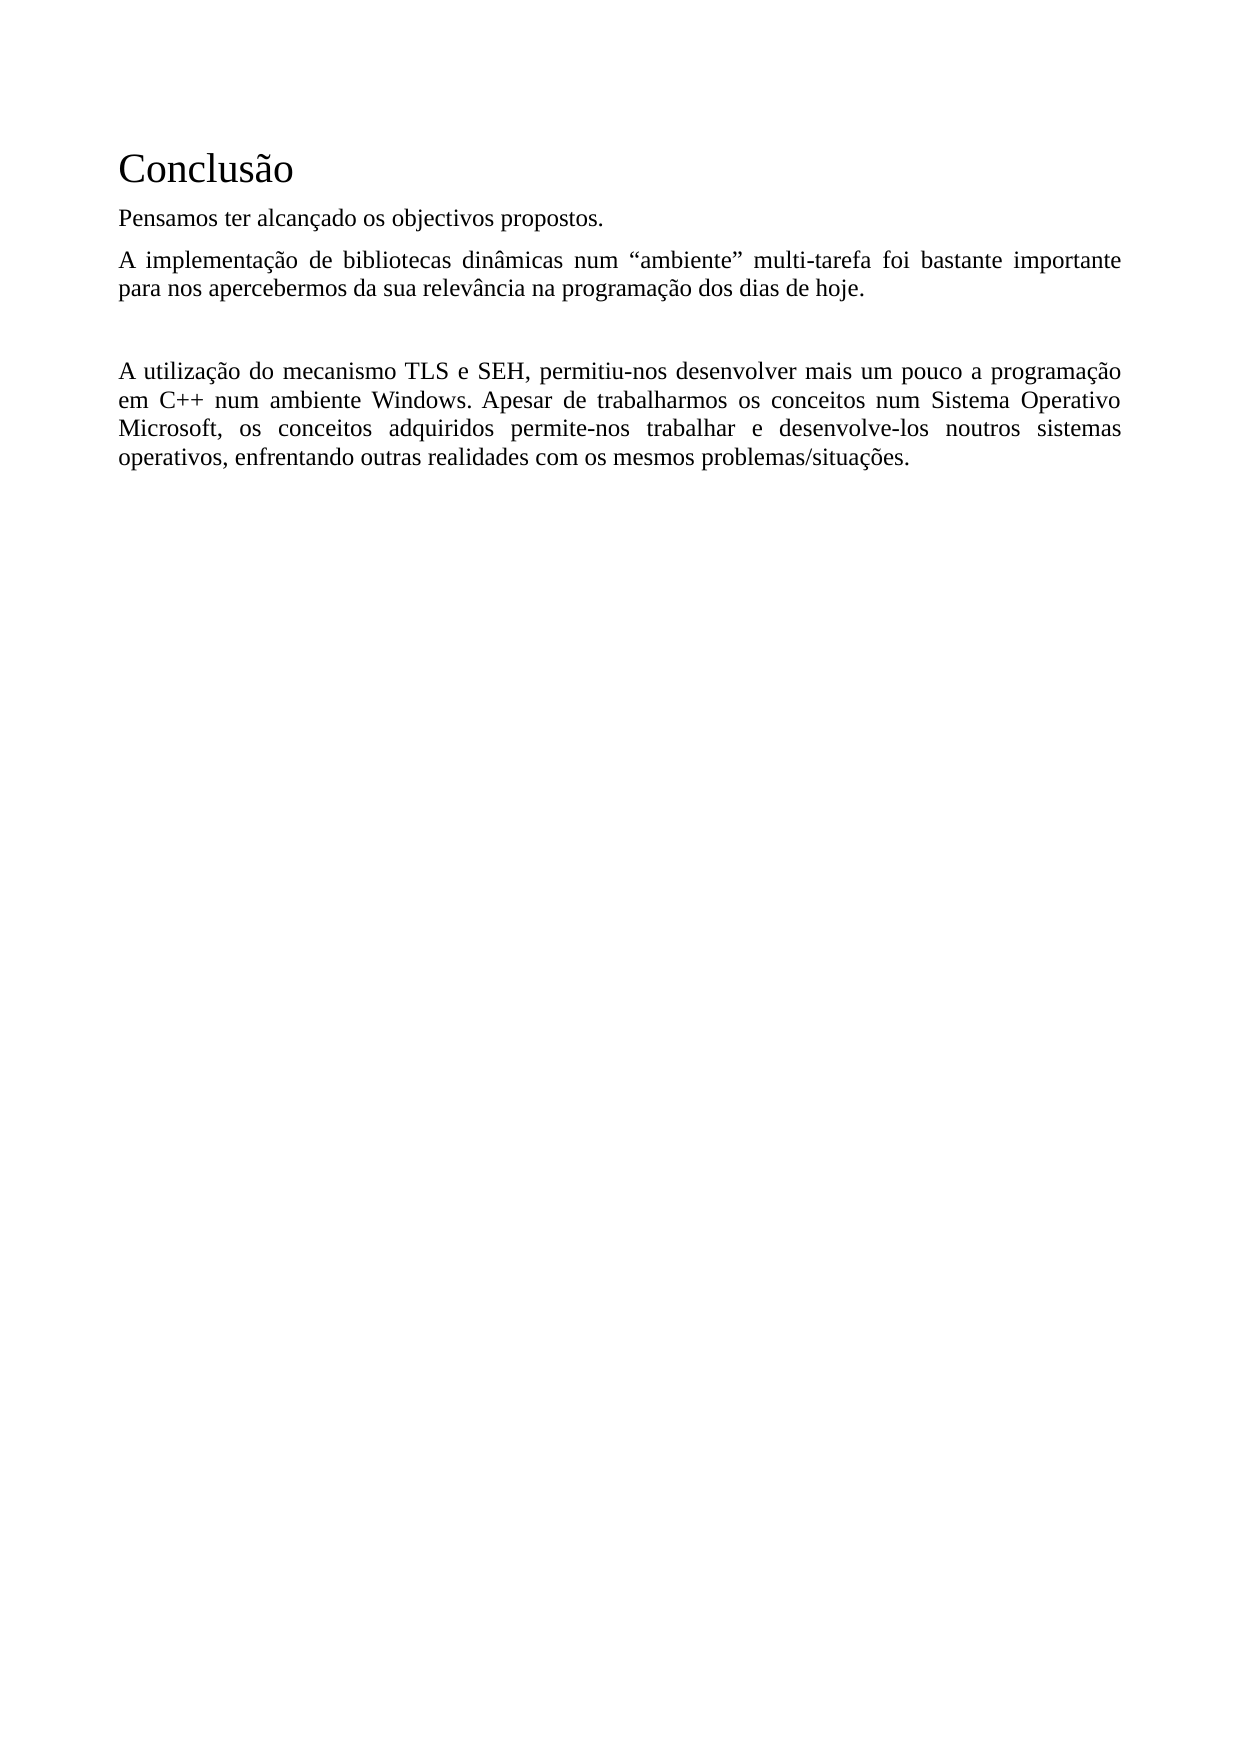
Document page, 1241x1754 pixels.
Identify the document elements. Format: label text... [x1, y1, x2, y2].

text A implementação de bibliotecas dinâmicas num “ambiente” multi-tarefa foi bastante importante para nos apercebermos da sua relevância na programação dos dias de hoje. [118, 245, 1122, 302]
text A utilização do mecanismo TLS e SEH, permitiu-nos desenvolver mais um pouco a programação em C++ num ambiente Windows. Apesar de trabalharmos os conceitos num Sistema Operativo Microsoft, os conceitos adquiridos permite-nos trabalhar e desenvolve-los noutros sistemas operativos, enfrentando outras realidades com os mesmos problemas/situações. [118, 356, 1122, 471]
text Pensamos ter alcançado os objectivos propostos. [118, 203, 1122, 232]
subtitle Conclusão [118, 143, 1122, 191]
